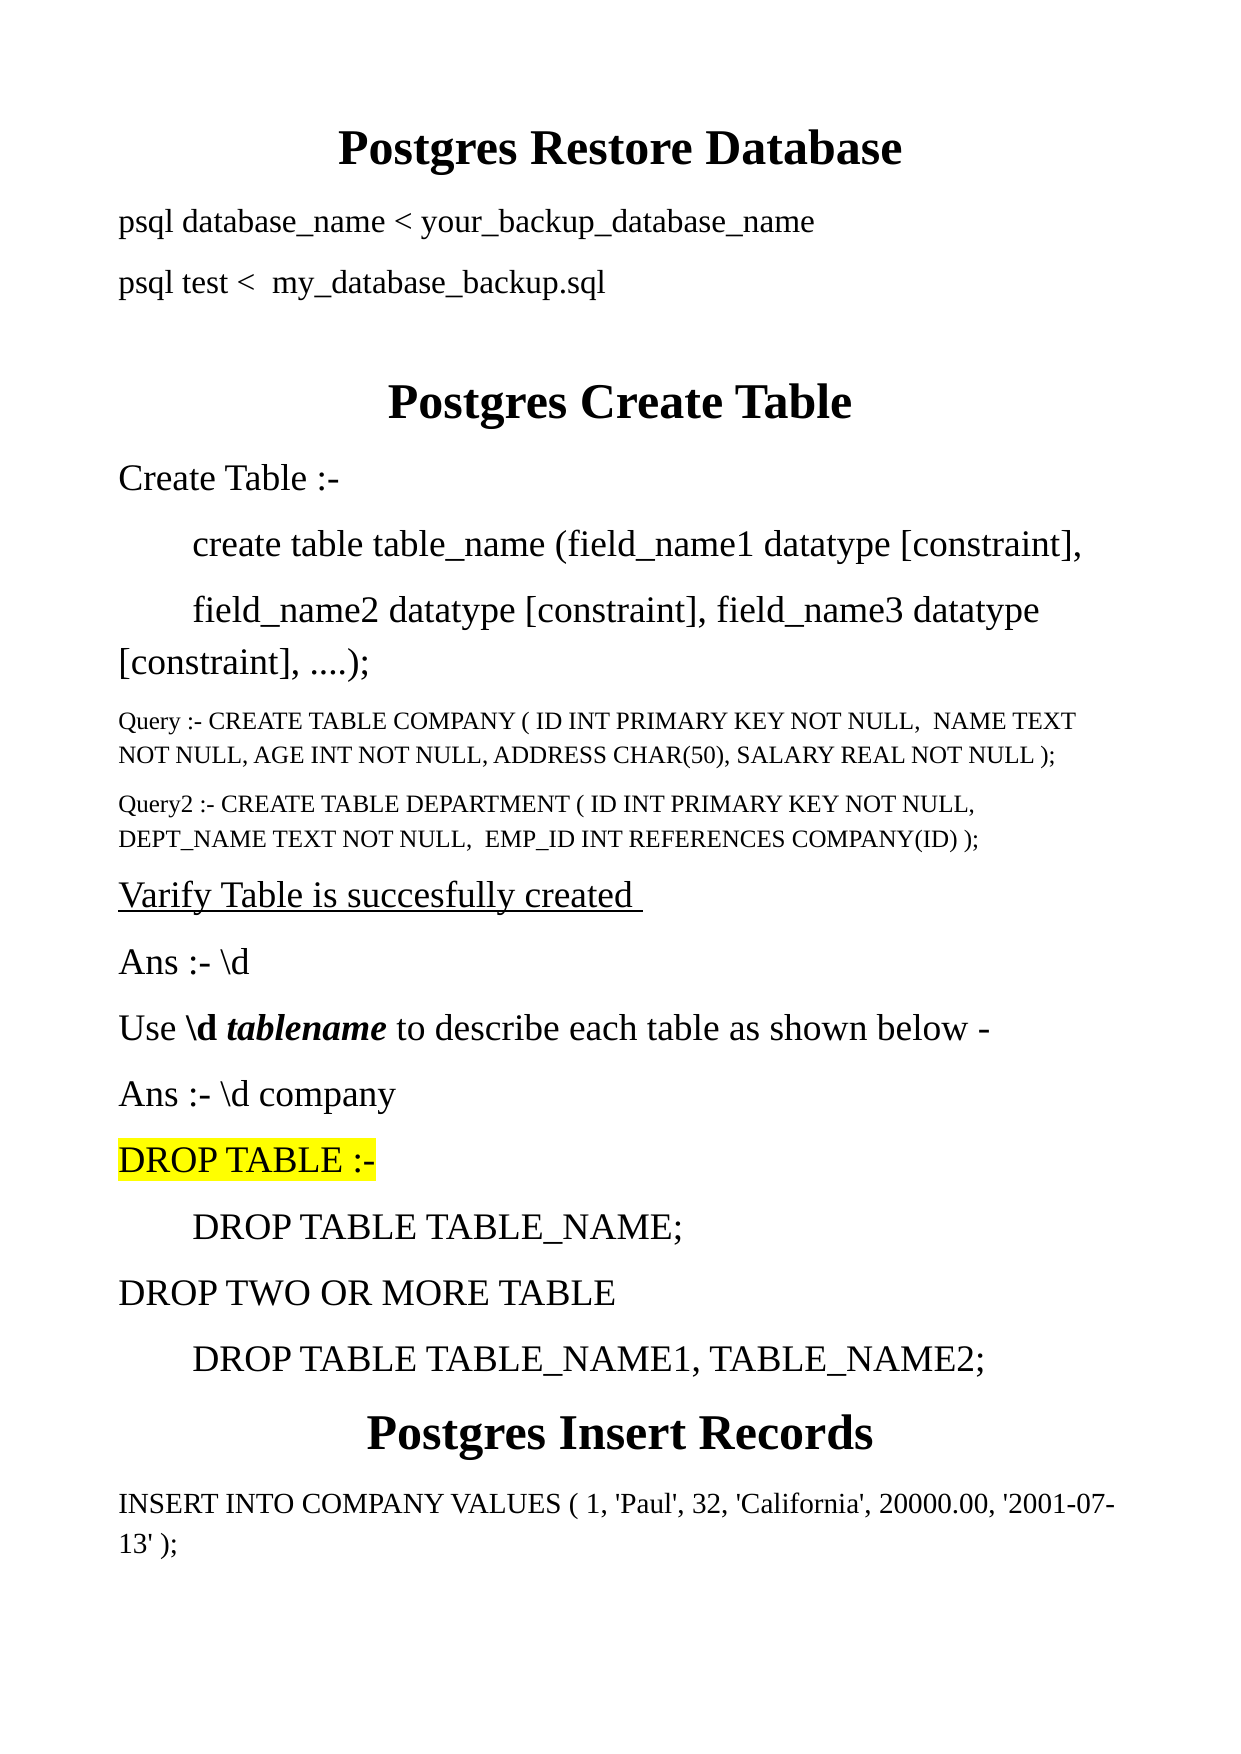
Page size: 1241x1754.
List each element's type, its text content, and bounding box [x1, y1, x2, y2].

text DROP TWO OR MORE TABLE [118, 1270, 1122, 1313]
text Postgres Restore Database [118, 118, 1122, 176]
text DROP TABLE TABLE_NAME1, TABLE_NAME2; [118, 1337, 1122, 1380]
text Postgres Create Table [118, 372, 1122, 429]
text Ans :- \d company [118, 1072, 1122, 1115]
text create table table_name (field_name1 datatype [constraint], [118, 522, 1122, 565]
text DROP TABLE TABLE_NAME; [118, 1204, 1122, 1247]
text Create Table :- [118, 455, 1122, 498]
text Varify Table is succesfully created [118, 873, 1122, 916]
text psql test < my_database_backup.sql [118, 262, 1122, 301]
text field_name2 datatype [constraint], field_name3 datatype [constraint], ....); [118, 588, 1122, 683]
text INSERT INTO COMPANY VALUES ( 1, 'Paul', 32, 'California', 20000.00, '2001-07-13' ); [118, 1486, 1122, 1560]
text Query2 :- CREATE TABLE DEPARTMENT ( ID INT PRIMARY KEY NOT NULL, DEPT_NAME TEXT NOT NULL, EMP_ID INT REFERENCES COMPANY(ID) ); [118, 789, 1122, 852]
text DROP TABLE :- [118, 1138, 1122, 1181]
text Postgres Insert Records [118, 1403, 1122, 1460]
text Ans :- \d [118, 939, 1122, 982]
text Use \d tablename to describe each table as shown below - [118, 1005, 1122, 1048]
text Query :- CREATE TABLE COMPANY ( ID INT PRIMARY KEY NOT NULL, NAME TEXT NOT NULL, AGE INT NOT NULL, ADDRESS CHAR(50), SALARY REAL NOT NULL ); [118, 706, 1122, 769]
text psql database_name < your_backup_database_name [118, 202, 1122, 240]
